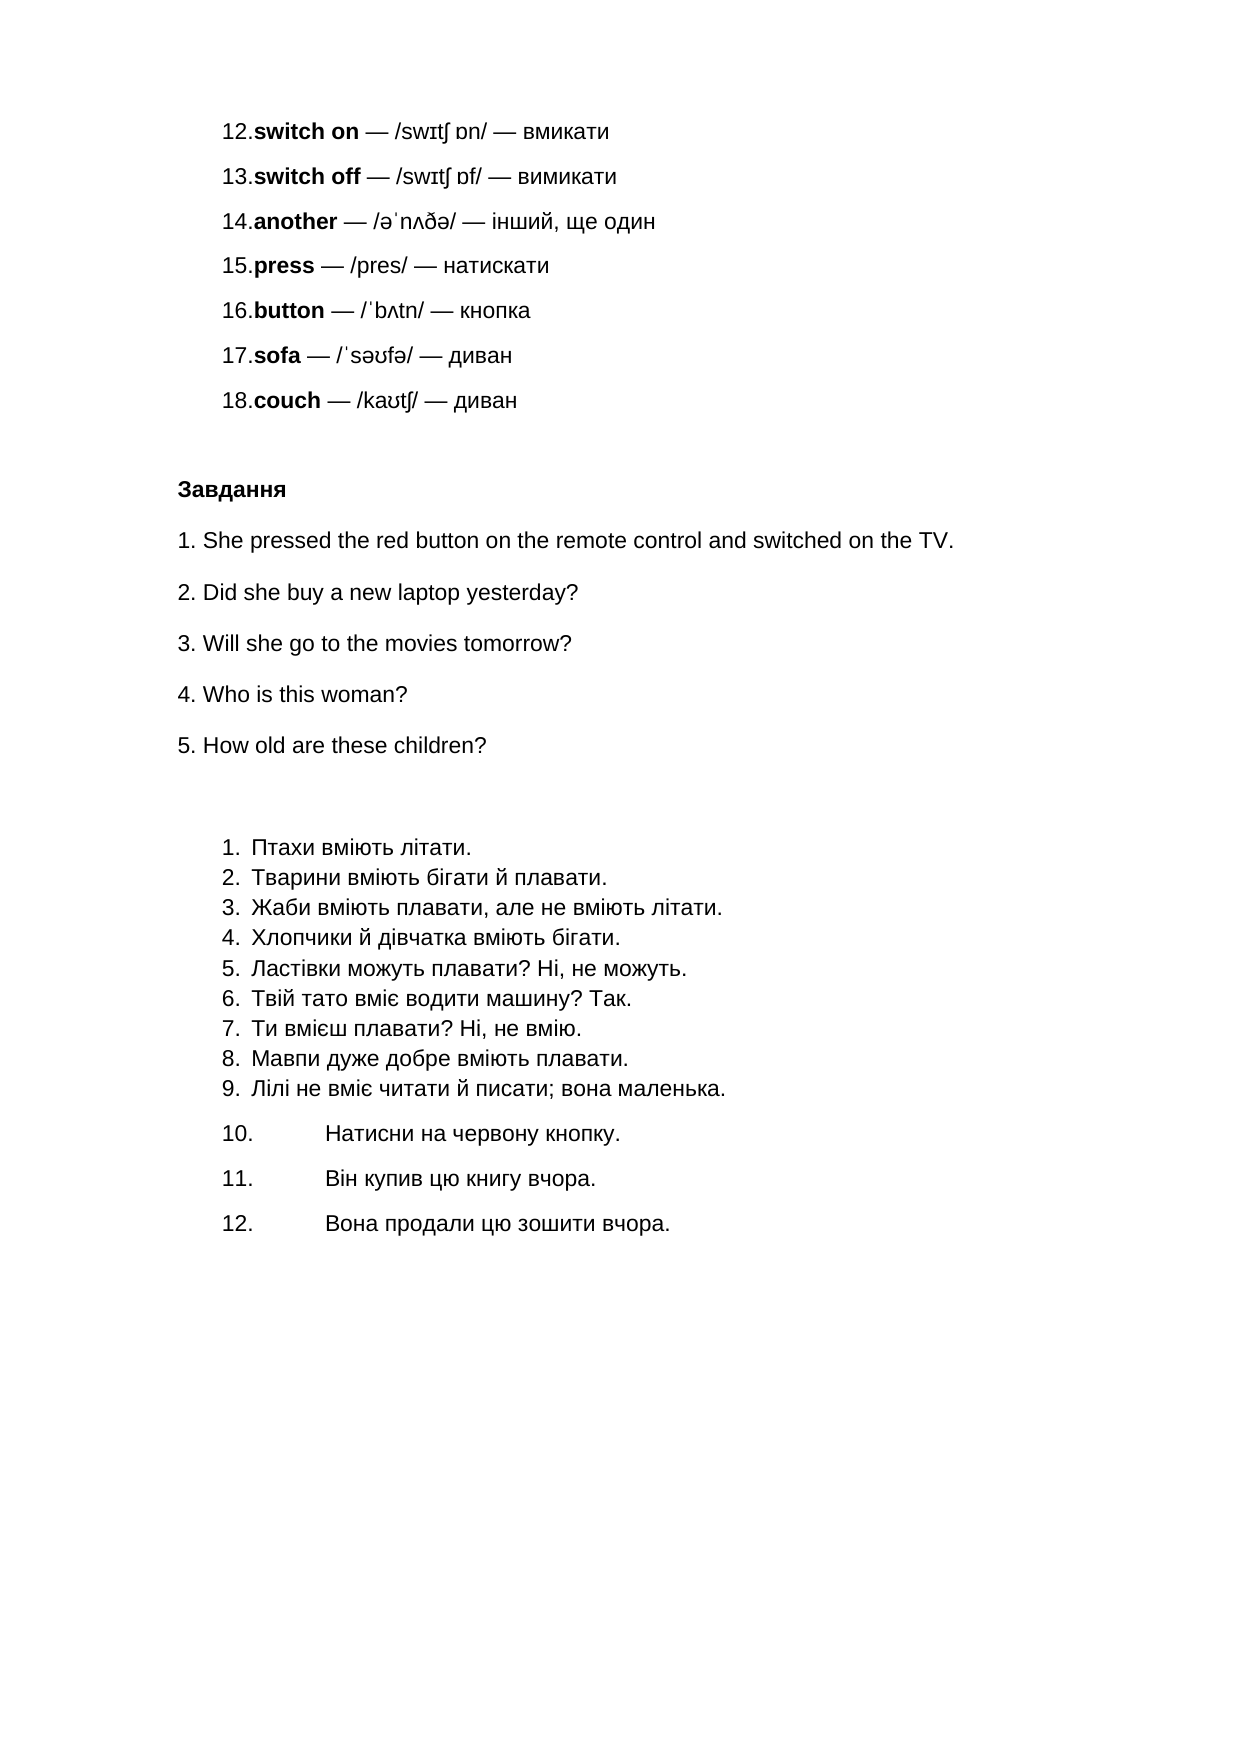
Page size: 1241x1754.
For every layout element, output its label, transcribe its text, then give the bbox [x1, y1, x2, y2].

list Лілі не вміє читати й писати; вона маленька. [222, 1075, 1152, 1102]
list Хлопчики й дівчатка вміють бігати. [222, 924, 1152, 951]
list Твій тато вміє водити машину? Так. [222, 985, 1152, 1011]
text 2. Did she buy a new laptop yesterday? [177, 578, 1152, 605]
list couch — /kaʊtʃ/ — диван [222, 387, 1152, 413]
list Жаби вміють плавати, але не вміють літати. [222, 894, 1152, 921]
list Вона продали цю зошити вчора. [222, 1210, 1152, 1236]
list button — /ˈbʌtn/ — кнопка [222, 297, 1152, 324]
list switch on — /swɪtʃ ɒn/ — вмикати [222, 118, 1152, 144]
list Птахи вміють літати. [222, 834, 1152, 860]
text 5. How old are these children? [177, 732, 1152, 758]
list sofa — /ˈsəʊfə/ — диван [222, 342, 1152, 368]
list Він купив цю книгу вчора. [222, 1165, 1152, 1191]
list Натисни на червону кнопку. [222, 1120, 1152, 1147]
list Ти вмієш плавати? Ні, не вмію. [222, 1015, 1152, 1041]
list Тварини вміють бігати й плавати. [222, 864, 1152, 890]
text 4. Who is this woman? [177, 681, 1152, 707]
text Завдання [177, 476, 1152, 503]
list Ластівки можуть плавати? Ні, не можуть. [222, 954, 1152, 981]
text 3. Will she go to the movies tomorrow? [177, 629, 1152, 656]
list Мавпи дуже добре вміють плавати. [222, 1045, 1152, 1072]
list press — /pres/ — натискати [222, 252, 1152, 279]
list switch off — /swɪtʃ ɒf/ — вимикати [222, 163, 1152, 189]
list another — /əˈnʌðə/ — інший, ще один [222, 208, 1152, 234]
text 1. She pressed the red button on the remote control and switched on the TV. [177, 527, 1152, 554]
